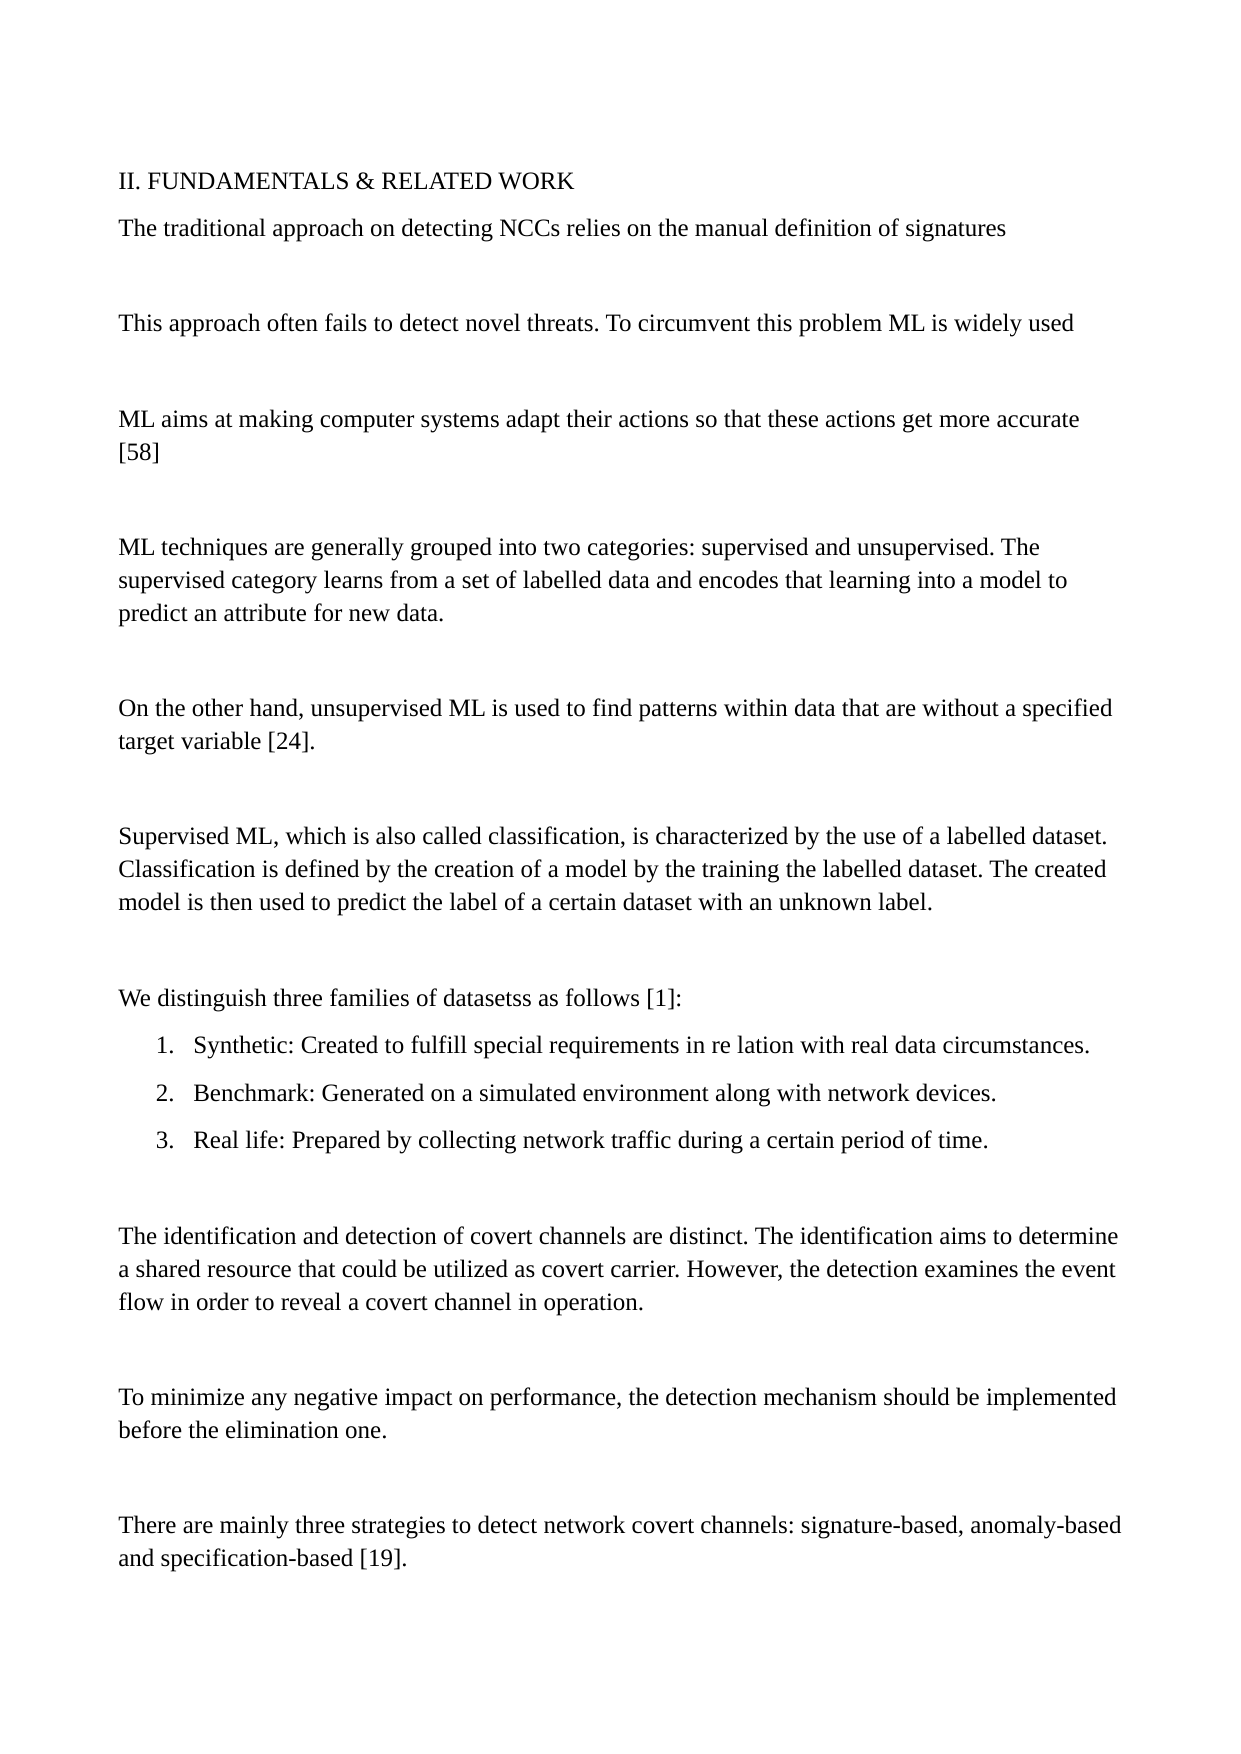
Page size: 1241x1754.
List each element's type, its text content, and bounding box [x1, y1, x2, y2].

text Supervised ML, which is also called classification, is characterized by the use of a labelled dataset. Classification is defined by the creation of a model by the training the labelled dataset. The created model is then used to predict the label of a certain dataset with an unknown label. [118, 821, 1122, 916]
list Synthetic: Created to fulfill special requirements in re lation with real data circumstances. [156, 1030, 1122, 1059]
text There are mainly three strategies to detect network covert channels: signature-based, anomaly-based and specification-based [19]. [118, 1510, 1122, 1572]
text We distinguish three families of datasetss as follows [1]: [118, 983, 1122, 1011]
list Real life: Prepared by collecting network traffic during a certain period of time. [156, 1126, 1122, 1154]
list Benchmark: Generated on a simulated environment along with network devices. [156, 1078, 1122, 1107]
text On the other hand, unsupervised ML is used to find patterns within data that are without a specified target variable [24]. [118, 693, 1122, 755]
text The identification and detection of covert channels are distinct. The identification aims to determine a shared resource that could be utilized as covert carrier. However, the detection examines the event flow in order to reveal a covert channel in operation. [118, 1221, 1122, 1316]
text ML techniques are generally grouped into two categories: supervised and unsupervised. The supervised category learns from a set of labelled data and encodes that learning into a model to predict an attribute for new data. [118, 532, 1122, 627]
text This approach often fails to detect novel threats. To circumvent this problem ML is widely used [118, 308, 1122, 337]
text The traditional approach on detecting NCCs relies on the manual definition of signatures [118, 213, 1122, 242]
text II. FUNDAMENTALS & RELATED WORK [118, 166, 1122, 194]
text ML aims at making computer systems adapt their actions so that these actions get more accurate [58] [118, 404, 1122, 466]
text To minimize any negative impact on performance, the detection mechanism should be implemented before the elimination one. [118, 1382, 1122, 1444]
